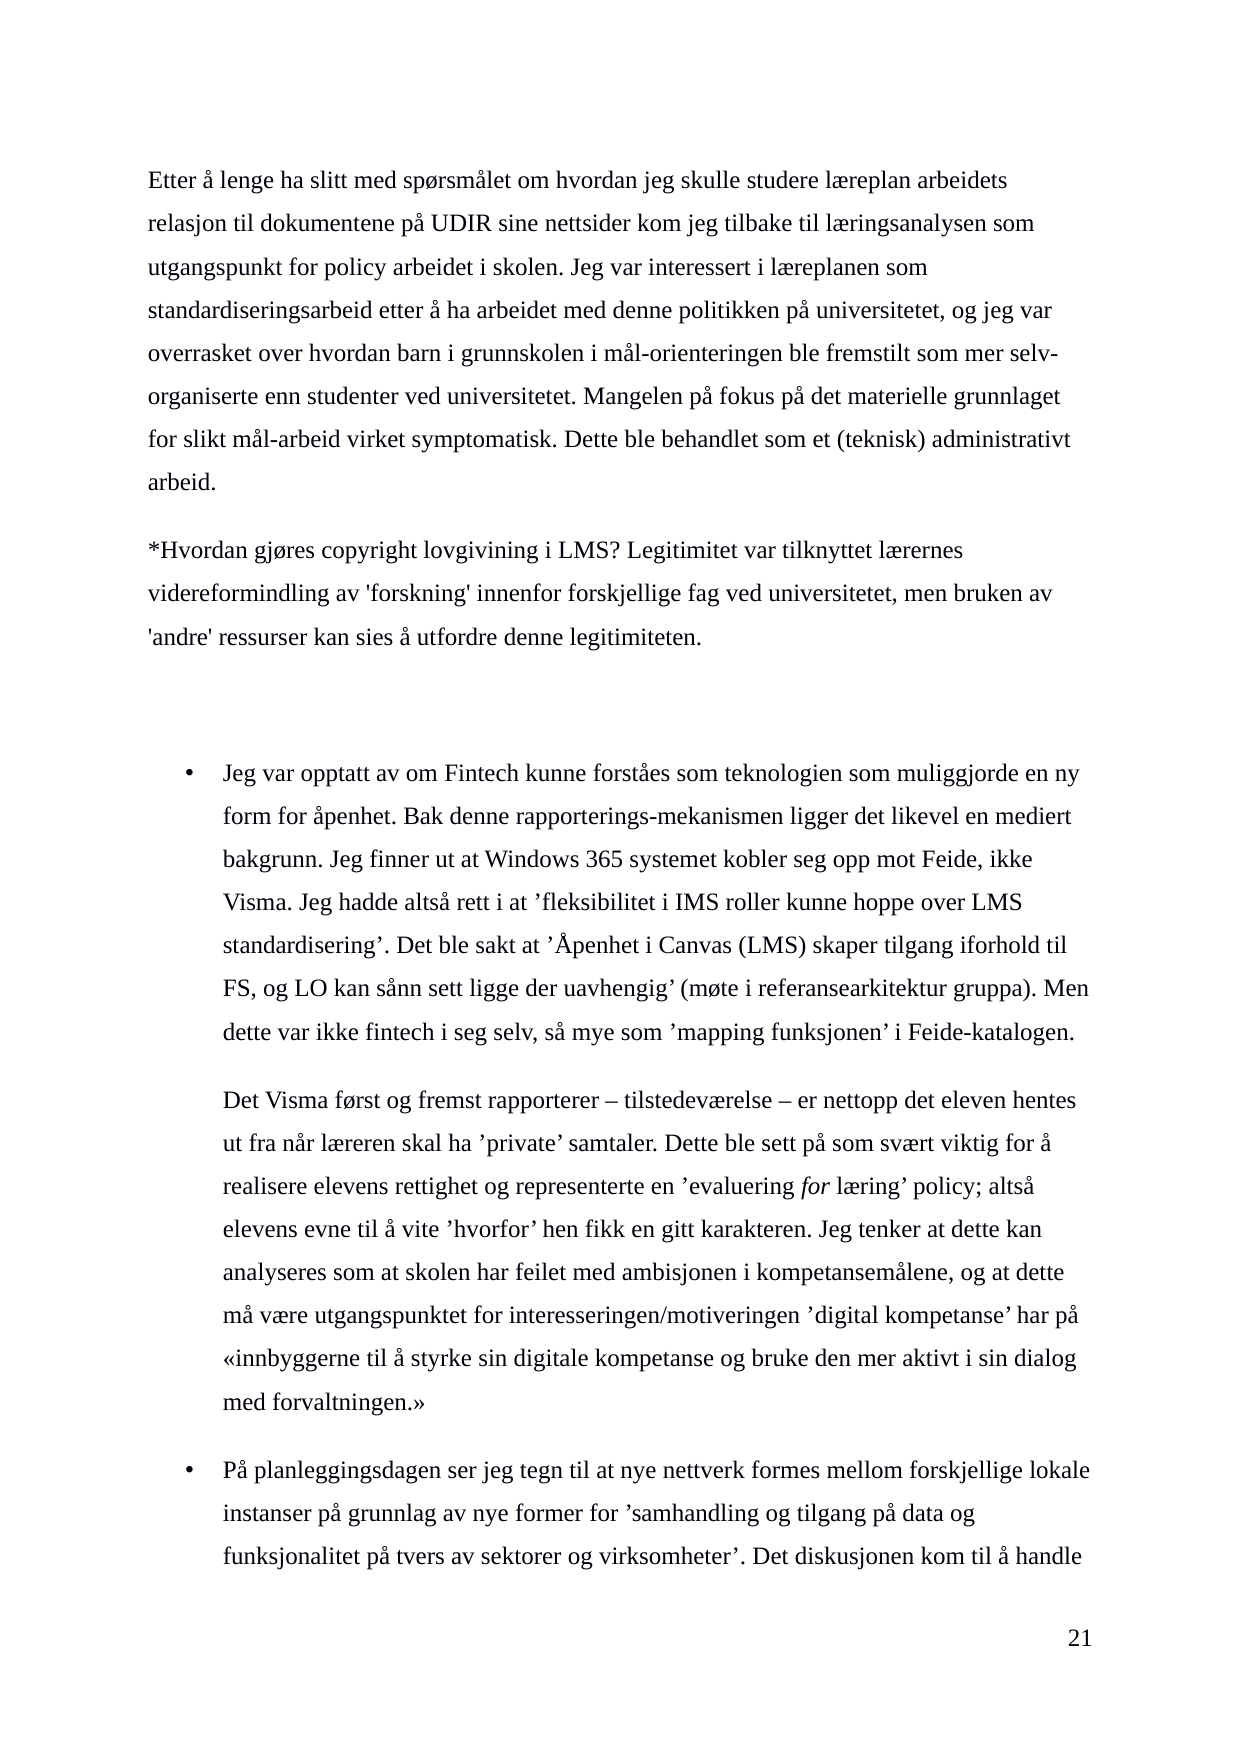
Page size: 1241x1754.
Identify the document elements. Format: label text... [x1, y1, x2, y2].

list På planleggingsdagen ser jeg tegn til at nye nettverk formes mellom forskjellige lokale instanser på grunnlag av nye former for ’samhandling og tilgang på data og funksjonalitet på tvers av sektorer og virksomheter’. Det diskusjonen kom til å handle [185, 1455, 1092, 1570]
text *Hvordan gjøres copyright lovgivining i LMS? Legitimitet var tilknyttet lærernes videreformindling av 'forskning' innenfor forskjellige fag ved universitetet, men bruken av 'andre' ressurser kan sies å utfordre denne legitimiteten. [148, 535, 1092, 650]
text Etter å lenge ha slitt med spørsmålet om hvordan jeg skulle studere læreplan arbeidets relasjon til dokumentene på UDIR sine nettsider kom jeg tilbake til læringsanalysen som utgangspunkt for policy arbeidet i skolen. Jeg var interessert i læreplanen som standardiseringsarbeid etter å ha arbeidet med denne politikken på universitetet, og jeg var overrasket over hvordan barn i grunnskolen i mål-orienteringen ble fremstilt som mer selv-organiserte enn studenter ved universitetet. Mangelen på fokus på det materielle grunnlaget for slikt mål-arbeid virket symptomatisk. Dette ble behandlet som et (teknisk) administrativt arbeid. [148, 165, 1092, 496]
list Jeg var opptatt av om Fintech kunne forståes som teknologien som muliggjorde en ny form for åpenhet. Bak denne rapporterings-mekanismen ligger det likevel en mediert bakgrunn. Jeg finner ut at Windows 365 systemet kobler seg opp mot Feide, ikke Visma. Jeg hadde altså rett i at ’fleksibilitet i IMS roller kunne hoppe over LMS standardisering’. Det ble sakt at ’Åpenhet i Canvas (LMS) skaper tilgang iforhold til FS, og LO kan sånn sett ligge der uavhengig’ (møte i referansearkitektur gruppa). Men dette var ikke fintech i seg selv, så mye som ’mapping funksjonen’ i Feide-katalogen. [185, 758, 1092, 1045]
list Det Visma først og fremst rapporterer – tilstedeværelse – er nettopp det eleven hentes ut fra når læreren skal ha ’private’ samtaler. Dette ble sett på som svært viktig for å realisere elevens rettighet og representerte en ’evaluering for læring’ policy; altså elevens evne til å vite ’hvorfor’ hen fikk en gitt karakteren. Jeg tenker at dette kan analyseres som at skolen har feilet med ambisjonen i kompetansemålene, og at dette må være utgangspunktet for interesseringen/motiveringen ’digital kompetanse’ har på «innbyggerne til å styrke sin digitale kompetanse og bruke den mer aktivt i sin dialog med forvaltningen.» [185, 1085, 1092, 1415]
